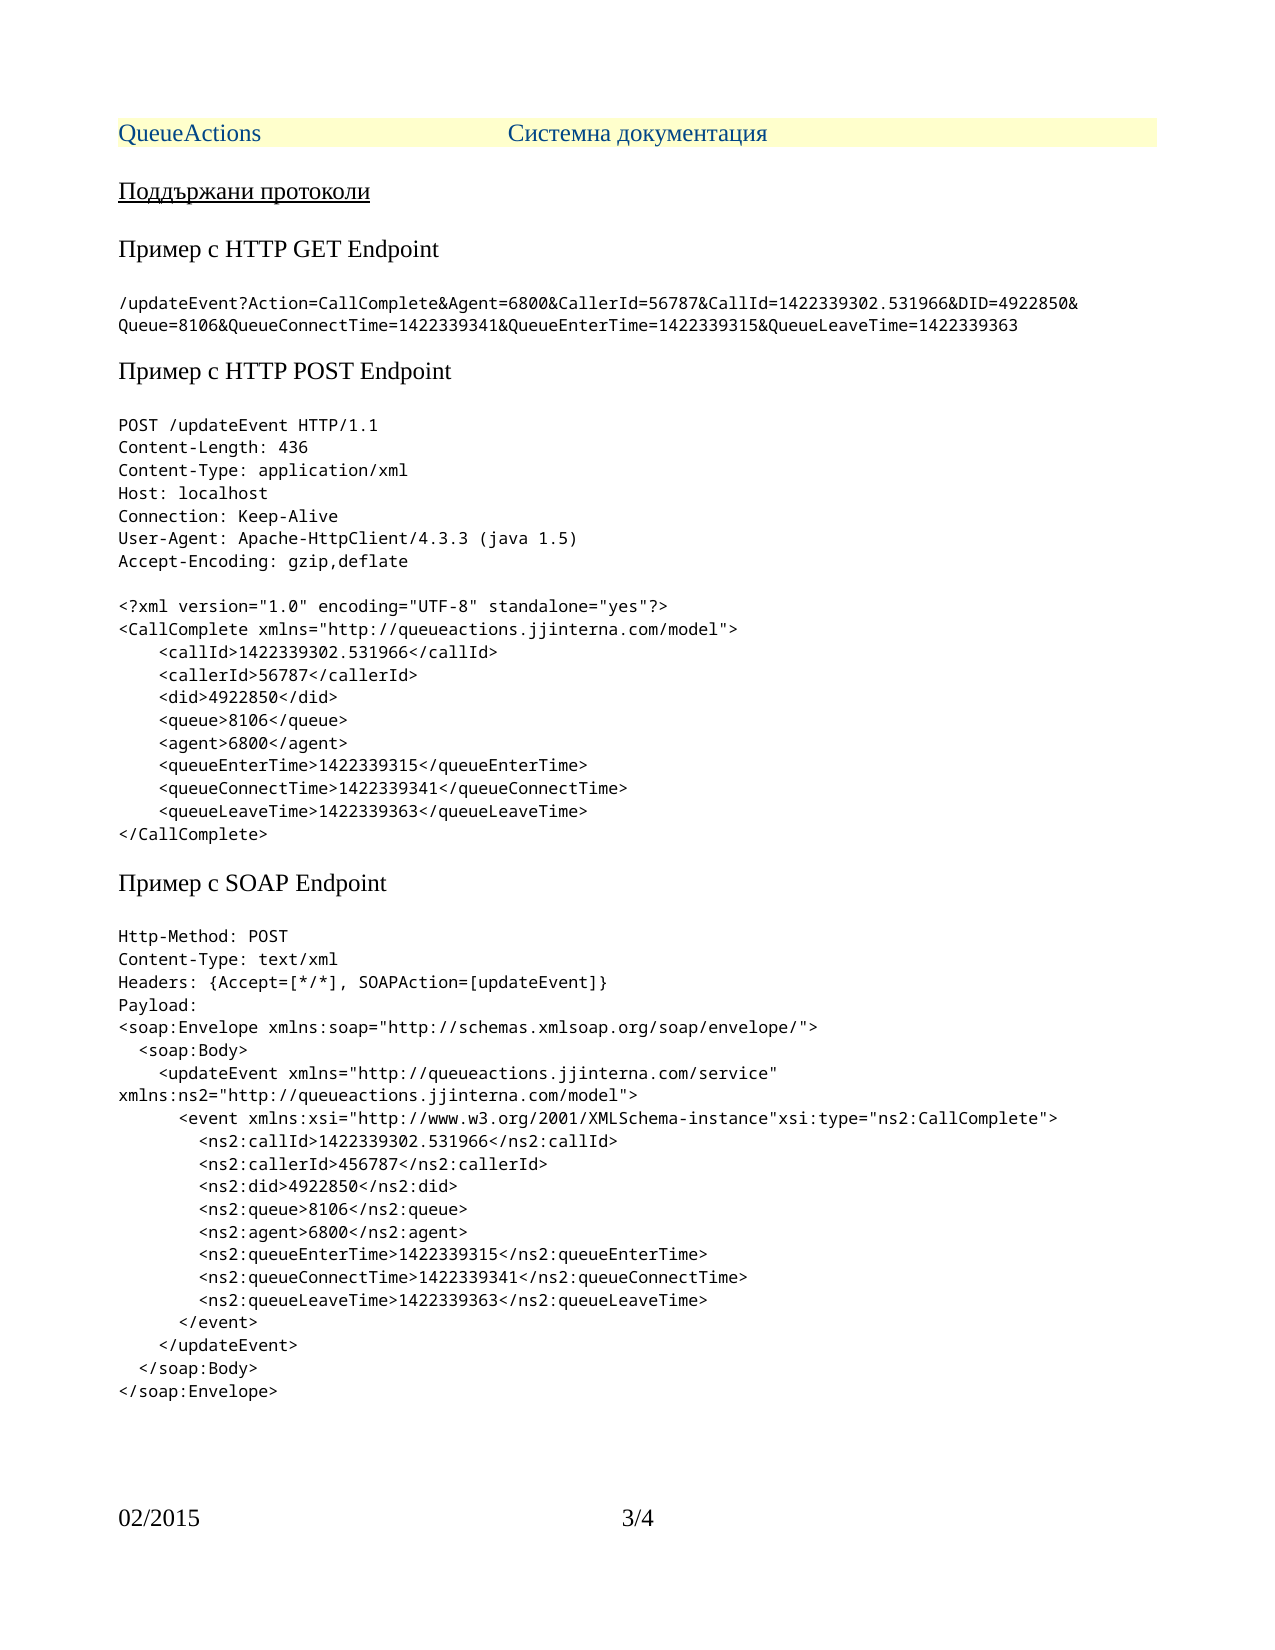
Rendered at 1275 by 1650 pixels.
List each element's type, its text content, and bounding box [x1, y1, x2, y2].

text </event> [118, 1311, 1157, 1334]
text Host: localhost [118, 482, 1157, 504]
text </soap:Envelope> [118, 1379, 1157, 1402]
text <did>4922850</did> [118, 686, 1157, 709]
text <ns2:did>4922850</ns2:did> [118, 1175, 1157, 1198]
text <updateEvent xmlns="http://queueactions.jjinterna.com/service" xmlns:ns2="http://queueactions.jjinterna.com/model"> [118, 1061, 1157, 1107]
text <queueConnectTime>1422339341</queueConnectTime> [118, 777, 1157, 799]
text </updateEvent> [118, 1334, 1157, 1357]
text </soap:Body> [118, 1357, 1157, 1379]
text Пример с HTTP POST Endpoint [118, 356, 1157, 385]
text <callId>1422339302.531966</callId> [118, 641, 1157, 663]
text Поддържани протоколи [118, 176, 1157, 205]
text <?xml version="1.0" encoding="UTF-8" standalone="yes"?> [118, 595, 1157, 618]
text Пример с SOAP Endpoint [118, 868, 1157, 896]
text <ns2:callerId>456787</ns2:callerId> [118, 1152, 1157, 1175]
text <ns2:queue>8106</ns2:queue> [118, 1198, 1157, 1220]
text <callerId>56787</callerId> [118, 663, 1157, 686]
text <soap:Envelope xmlns:soap="http://schemas.xmlsoap.org/soap/envelope/"> [118, 1016, 1157, 1039]
text Payload: [118, 993, 1157, 1016]
text User-Agent: Apache-HttpClient/4.3.3 (java 1.5) [118, 527, 1157, 550]
text Headers: {Accept=[*/*], SOAPAction=[updateEvent]} [118, 971, 1157, 993]
text POST /updateEvent HTTP/1.1 [118, 413, 1157, 436]
text <ns2:queueEnterTime>1422339315</ns2:queueEnterTime> [118, 1243, 1157, 1266]
text <ns2:agent>6800</ns2:agent> [118, 1220, 1157, 1243]
text <event xmlns:xsi="http://www.w3.org/2001/XMLSchema-instance"xsi:type="ns2:CallComplete"> [118, 1107, 1157, 1129]
text <queue>8106</queue> [118, 709, 1157, 731]
text Content-Length: 436 [118, 436, 1157, 459]
text <agent>6800</agent> [118, 731, 1157, 754]
text Http-Method: POST [118, 925, 1157, 948]
text /updateEvent?Action=CallComplete&Agent=6800&CallerId=56787&CallId=1422339302.531966&DID=4922850& Queue=8106&QueueConnectTime=1422339341&QueueEnterTime=1422339315&QueueLeaveTime=1422339363 [118, 291, 1157, 337]
text Content-Type: application/xml [118, 459, 1157, 482]
text Пример с HTTP GET Endpoint [118, 234, 1157, 263]
text Accept-Encoding: gzip,deflate [118, 550, 1157, 572]
text <queueLeaveTime>1422339363</queueLeaveTime> [118, 799, 1157, 822]
text <soap:Body> [118, 1039, 1157, 1061]
text <ns2:callId>1422339302.531966</ns2:callId> [118, 1129, 1157, 1152]
text Content-Type: text/xml [118, 948, 1157, 971]
text <ns2:queueLeaveTime>1422339363</ns2:queueLeaveTime> [118, 1288, 1157, 1311]
text Connection: Keep-Alive [118, 504, 1157, 527]
text <queueEnterTime>1422339315</queueEnterTime> [118, 754, 1157, 777]
text <ns2:queueConnectTime>1422339341</ns2:queueConnectTime> [118, 1266, 1157, 1288]
text </CallComplete> [118, 822, 1157, 845]
text <CallComplete xmlns="http://queueactions.jjinterna.com/model"> [118, 618, 1157, 641]
